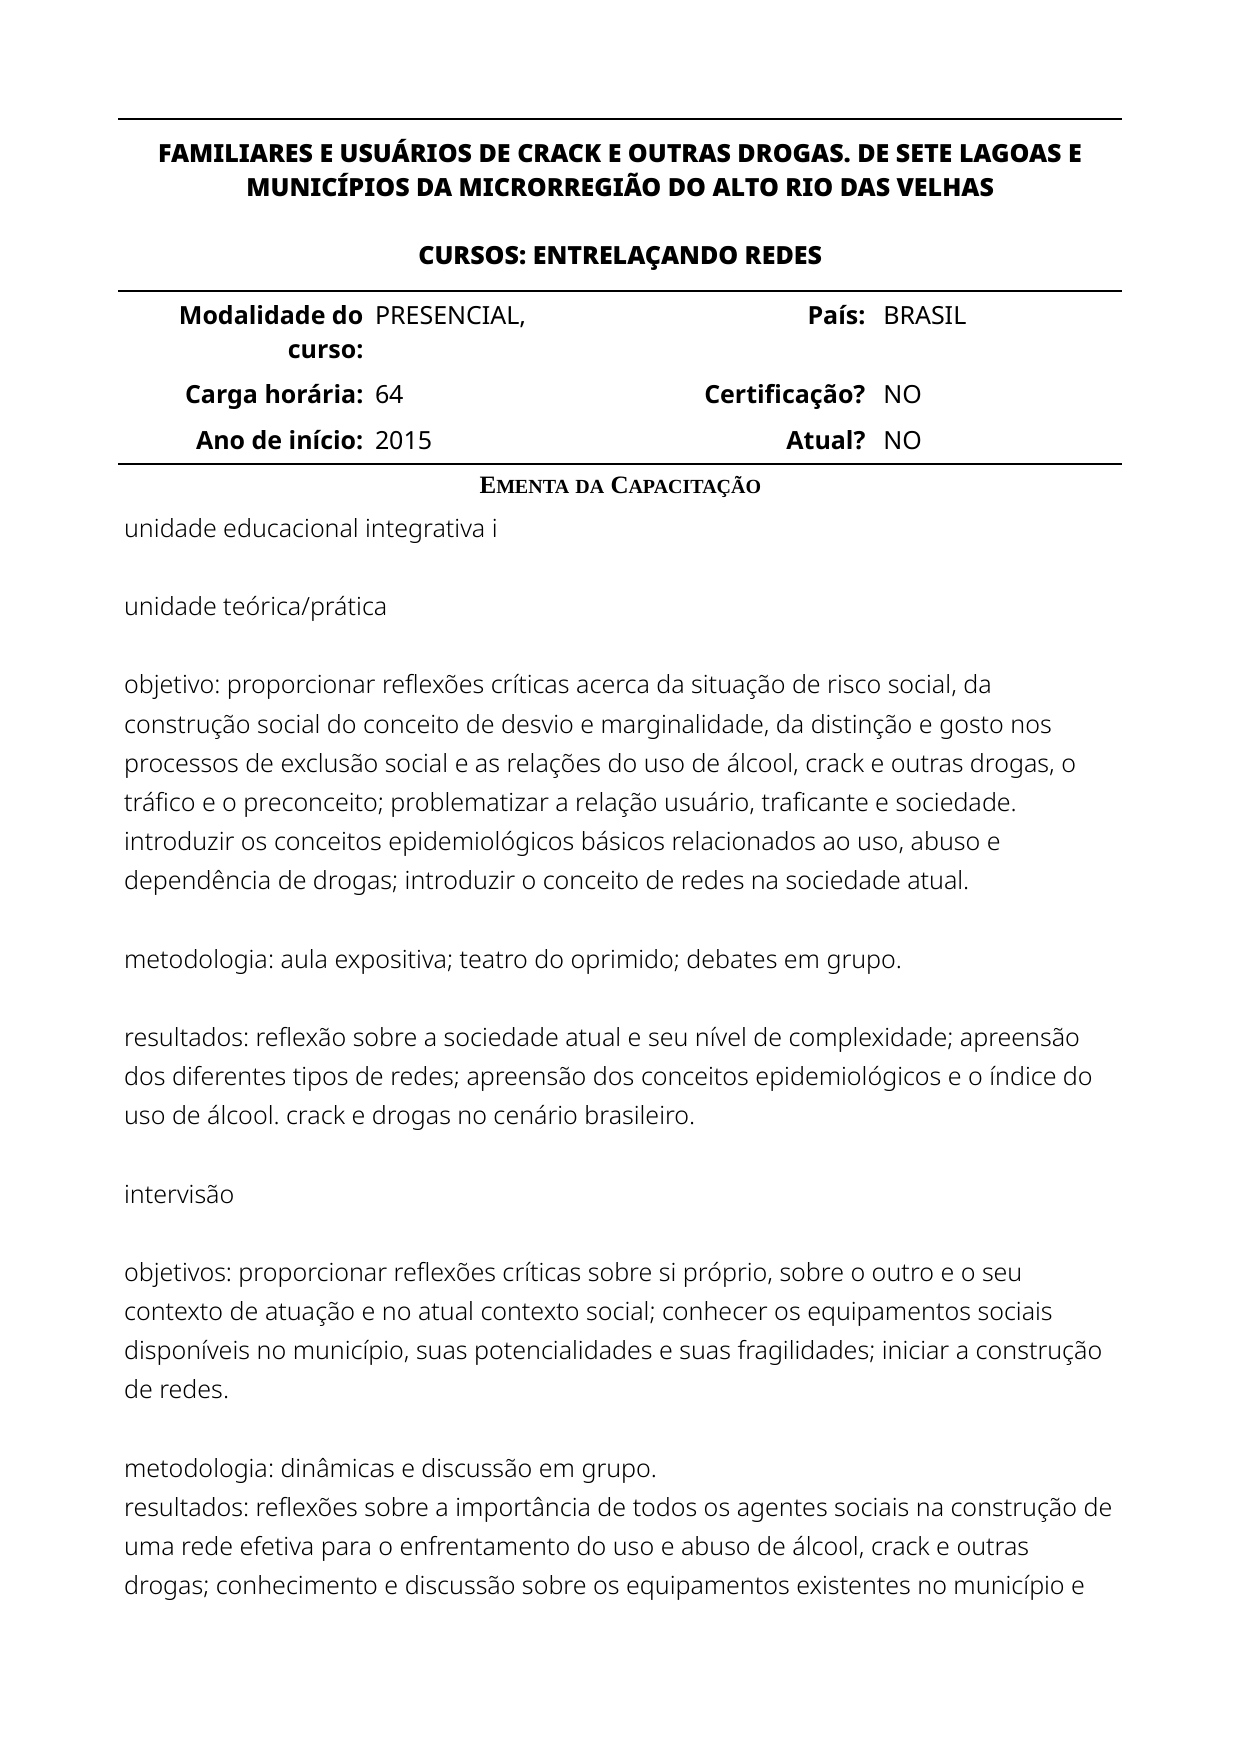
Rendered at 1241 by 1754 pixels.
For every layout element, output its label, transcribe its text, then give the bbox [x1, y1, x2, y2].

table_cell UNIDADE EDUCACIONAL INTEGRATIVA I UNIDADE TEÓRICA/PRÁTICA OBJETIVO: PROPORCIONAR REFLEXÕES CRÍTICAS ACERCA DA SITUAÇÃO DE RISCO SOCIAL, DA CONSTRUÇÃO SOCIAL DO CONCEITO DE DESVIO E MARGINALIDADE, DA DISTINÇÃO E GOSTO NOS PROCESSOS DE EXCLUSÃO SOCIAL E AS RELAÇÕES DO USO DE ÁLCOOL, CRACK E OUTRAS DROGAS, O TRÁFICO E O PRECONCEITO; PROBLEMATIZAR A RELAÇÃO USUÁRIO, TRAFICANTE E SOCIEDADE. INTRODUZIR OS CONCEITOS EPIDEMIOLÓGICOS BÁSICOS RELACIONADOS AO USO, ABUSO E DEPENDÊNCIA DE DROGAS; INTRODUZIR O CONCEITO DE REDES NA SOCIEDADE ATUAL. METODOLOGIA: AULA EXPOSITIVA; TEATRO DO OPRIMIDO; DEBATES EM GRUPO. RESULTADOS: REFLEXÃO SOBRE A SOCIEDADE ATUAL E SEU NÍVEL DE COMPLEXIDADE; APREENSÃO DOS DIFERENTES TIPOS DE REDES; APREENSÃO DOS CONCEITOS EPIDEMIOLÓGICOS E O ÍNDICE DO USO DE ÁLCOOL. CRACK E DROGAS NO CENÁRIO BRASILEIRO. INTERVISÃO OBJETIVOS: PROPORCIONAR REFLEXÕES CRÍTICAS SOBRE SI PRÓPRIO, SOBRE O OUTRO E O SEU CONTEXTO DE ATUAÇÃO E NO ATUAL CONTEXTO SOCIAL; CONHECER OS EQUIPAMENTOS SOCIAIS DISPONÍVEIS NO MUNICÍPIO, SUAS POTENCIALIDADES E SUAS FRAGILIDADES; INICIAR A CONSTRUÇÃO DE REDES. METODOLOGIA: DINÂMICAS E DISCUSSÃO EM GRUPO. RESULTADOS: REFLEXÕES SOBRE A IMPORTÂNCIA DE TODOS OS AGENTES SOCIAIS NA CONSTRUÇÃO DE UMA REDE EFETIVA PARA O ENFRENTAMENTO DO USO E ABUSO DE ÁLCOOL, CRACK E OUTRAS DROGAS; CONHECIMENTO E DISCUSSÃO SOBRE OS EQUIPAMENTOS EXISTENTES NO MUNICÍPIO E [118, 505, 1122, 1608]
table_cell BRASIL [871, 292, 1122, 371]
table_cell NO [871, 417, 1122, 462]
table_cell NO [871, 371, 1122, 417]
table_cell 2015 [369, 417, 620, 462]
table_cell PRESENCIAL, [369, 292, 620, 371]
table_cell Certificação? [620, 371, 871, 417]
table_cell Atual? [620, 417, 871, 462]
table_cell FAMILIARES E USUÁRIOS DE CRACK E OUTRAS DROGAS. DE SETE LAGOAS E MUNICÍPIOS DA MICRORREGIÃO DO ALTO RIO DAS VELHAS CURSOS: ENTRELAÇANDO REDES [118, 120, 1122, 290]
table_cell Carga horária: [118, 371, 369, 417]
table_cell Ano de início: [118, 417, 369, 462]
table_cell 64 [369, 371, 620, 417]
table_cell Ementa da Capacitação [118, 465, 1122, 505]
table_cell País: [620, 292, 871, 371]
table_cell Modalidade do curso: [118, 292, 369, 371]
